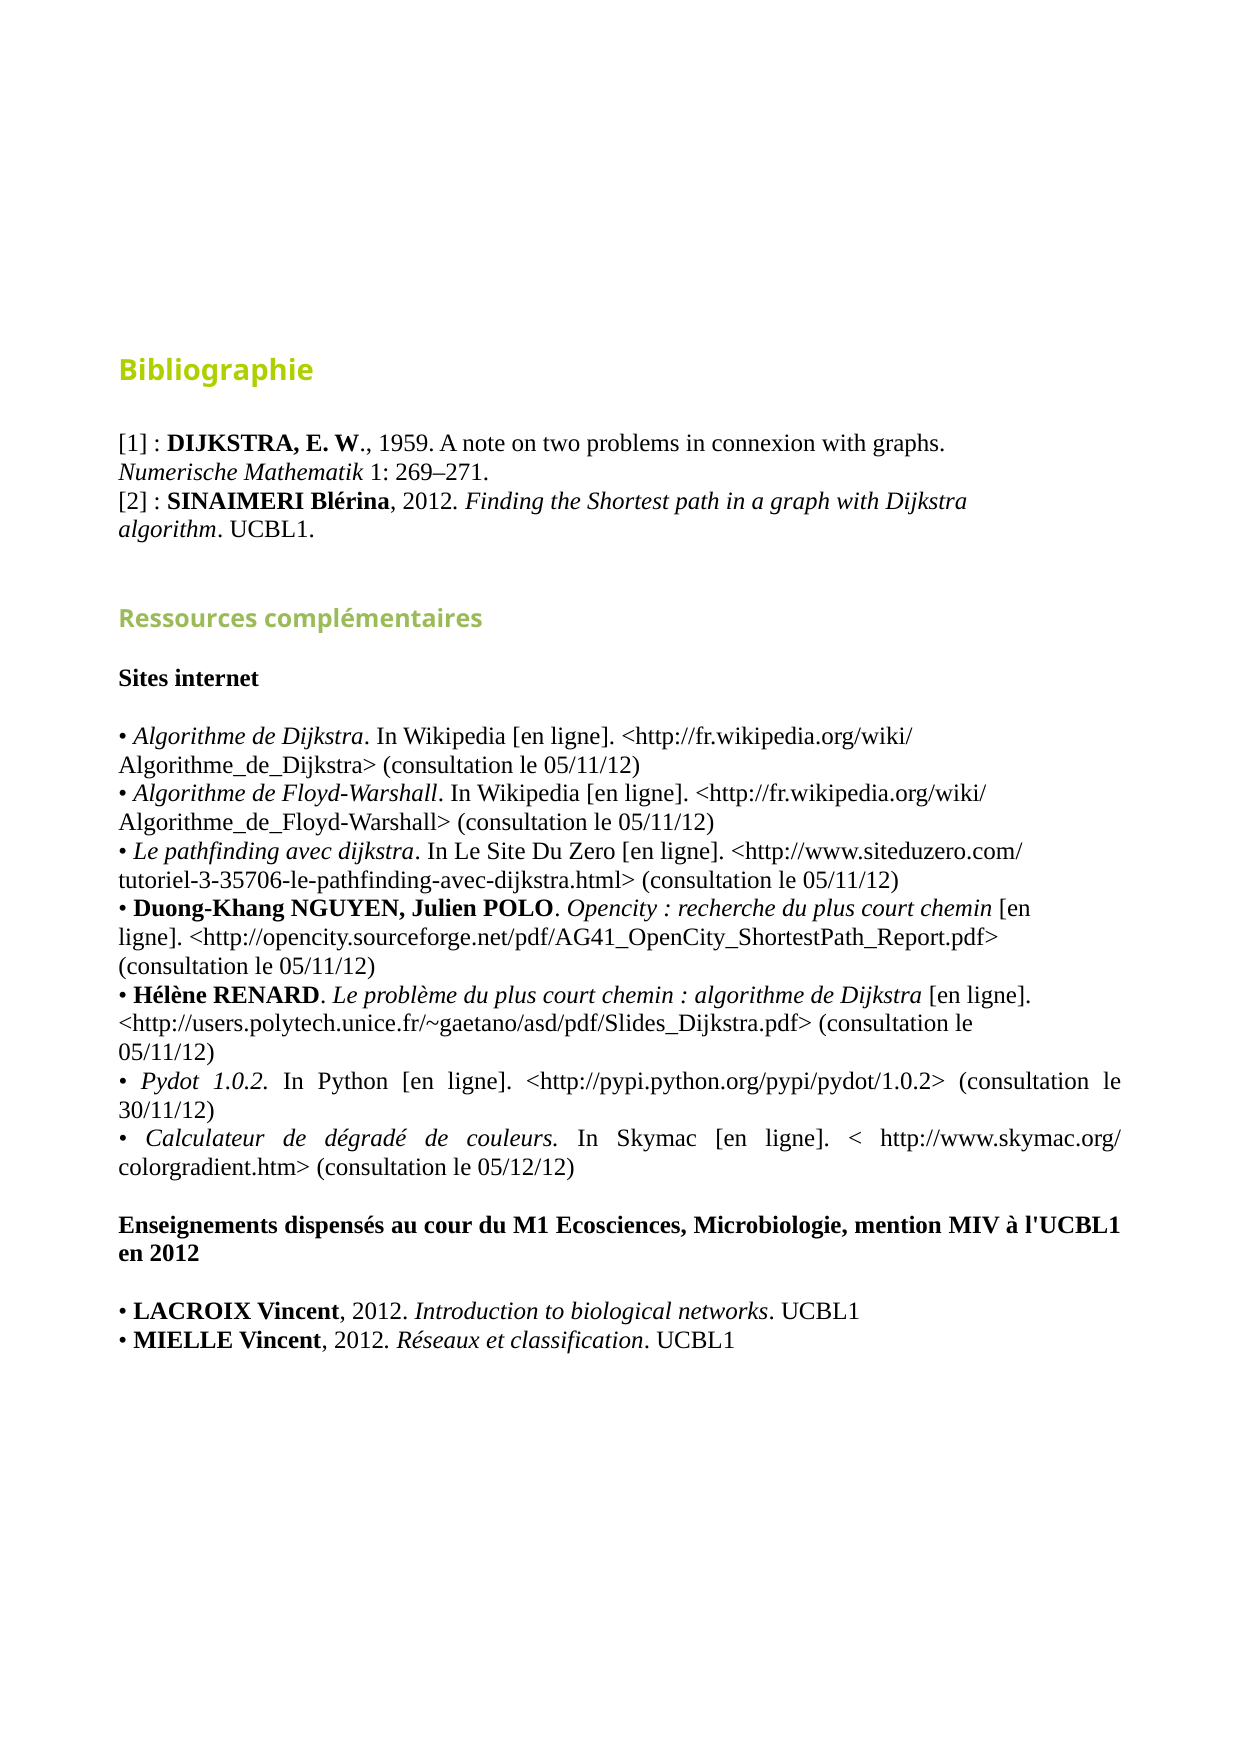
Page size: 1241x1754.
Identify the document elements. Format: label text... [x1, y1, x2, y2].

text • Duong-Khang NGUYEN, Julien POLO. Opencity : recherche du plus court chemin [en [118, 893, 1122, 922]
text Bibliographie [118, 349, 1122, 388]
text tutoriel-3-35706-le-pathfinding-avec-dijkstra.html> (consultation le 05/11/12) [118, 865, 1122, 893]
text Numerische Mathematik 1: 269–271. [118, 457, 1122, 486]
text <http://users.polytech.unice.fr/~gaetano/asd/pdf/Slides_Dijkstra.pdf> (consultation le [118, 1008, 1122, 1037]
text algorithm. UCBL1. [118, 514, 1122, 543]
text [2] : SINAIMERI Blérina, 2012. Finding the Shortest path in a graph with Dijkstra [118, 486, 1122, 514]
text Algorithme_de_Floyd-Warshall> (consultation le 05/11/12) [118, 807, 1122, 836]
text • Pydot 1.0.2. In Python [en ligne]. <http://pypi.python.org/pypi/pydot/1.0.2> (consultation le 30/11/12) [118, 1066, 1122, 1123]
text 05/11/12) [118, 1037, 1122, 1066]
text ligne]. <http://opencity.sourceforge.net/pdf/AG41_OpenCity_ShortestPath_Report.pdf> [118, 922, 1122, 951]
text • MIELLE Vincent, 2012. Réseaux et classification. UCBL1 [118, 1325, 1122, 1353]
text Sites internet [118, 663, 1122, 692]
text Ressources complémentaires [118, 601, 1122, 635]
text • Le pathfinding avec dijkstra. In Le Site Du Zero [en ligne]. <http://www.siteduzero.com/ [118, 836, 1122, 865]
text • Algorithme de Dijkstra. In Wikipedia [en ligne]. <http://fr.wikipedia.org/wiki/ [118, 721, 1122, 750]
text Algorithme_de_Dijkstra> (consultation le 05/11/12) [118, 750, 1122, 778]
text [1] : DIJKSTRA, E. W., 1959. A note on two problems in connexion with graphs. [118, 428, 1122, 457]
text (consultation le 05/11/12) [118, 951, 1122, 980]
text • Algorithme de Floyd-Warshall. In Wikipedia [en ligne]. <http://fr.wikipedia.org/wiki/ [118, 778, 1122, 807]
text • LACROIX Vincent, 2012. Introduction to biological networks. UCBL1 [118, 1296, 1122, 1325]
text • Calculateur de dégradé de couleurs. In Skymac [en ligne]. < http://www.skymac.org/ colorgradient.htm> (consultation le 05/12/12) [118, 1123, 1122, 1181]
text Enseignements dispensés au cour du M1 Ecosciences, Microbiologie, mention MIV à l'UCBL1 en 2012 [118, 1210, 1122, 1267]
text • Hélène RENARD. Le problème du plus court chemin : algorithme de Dijkstra [en ligne]. [118, 980, 1122, 1008]
